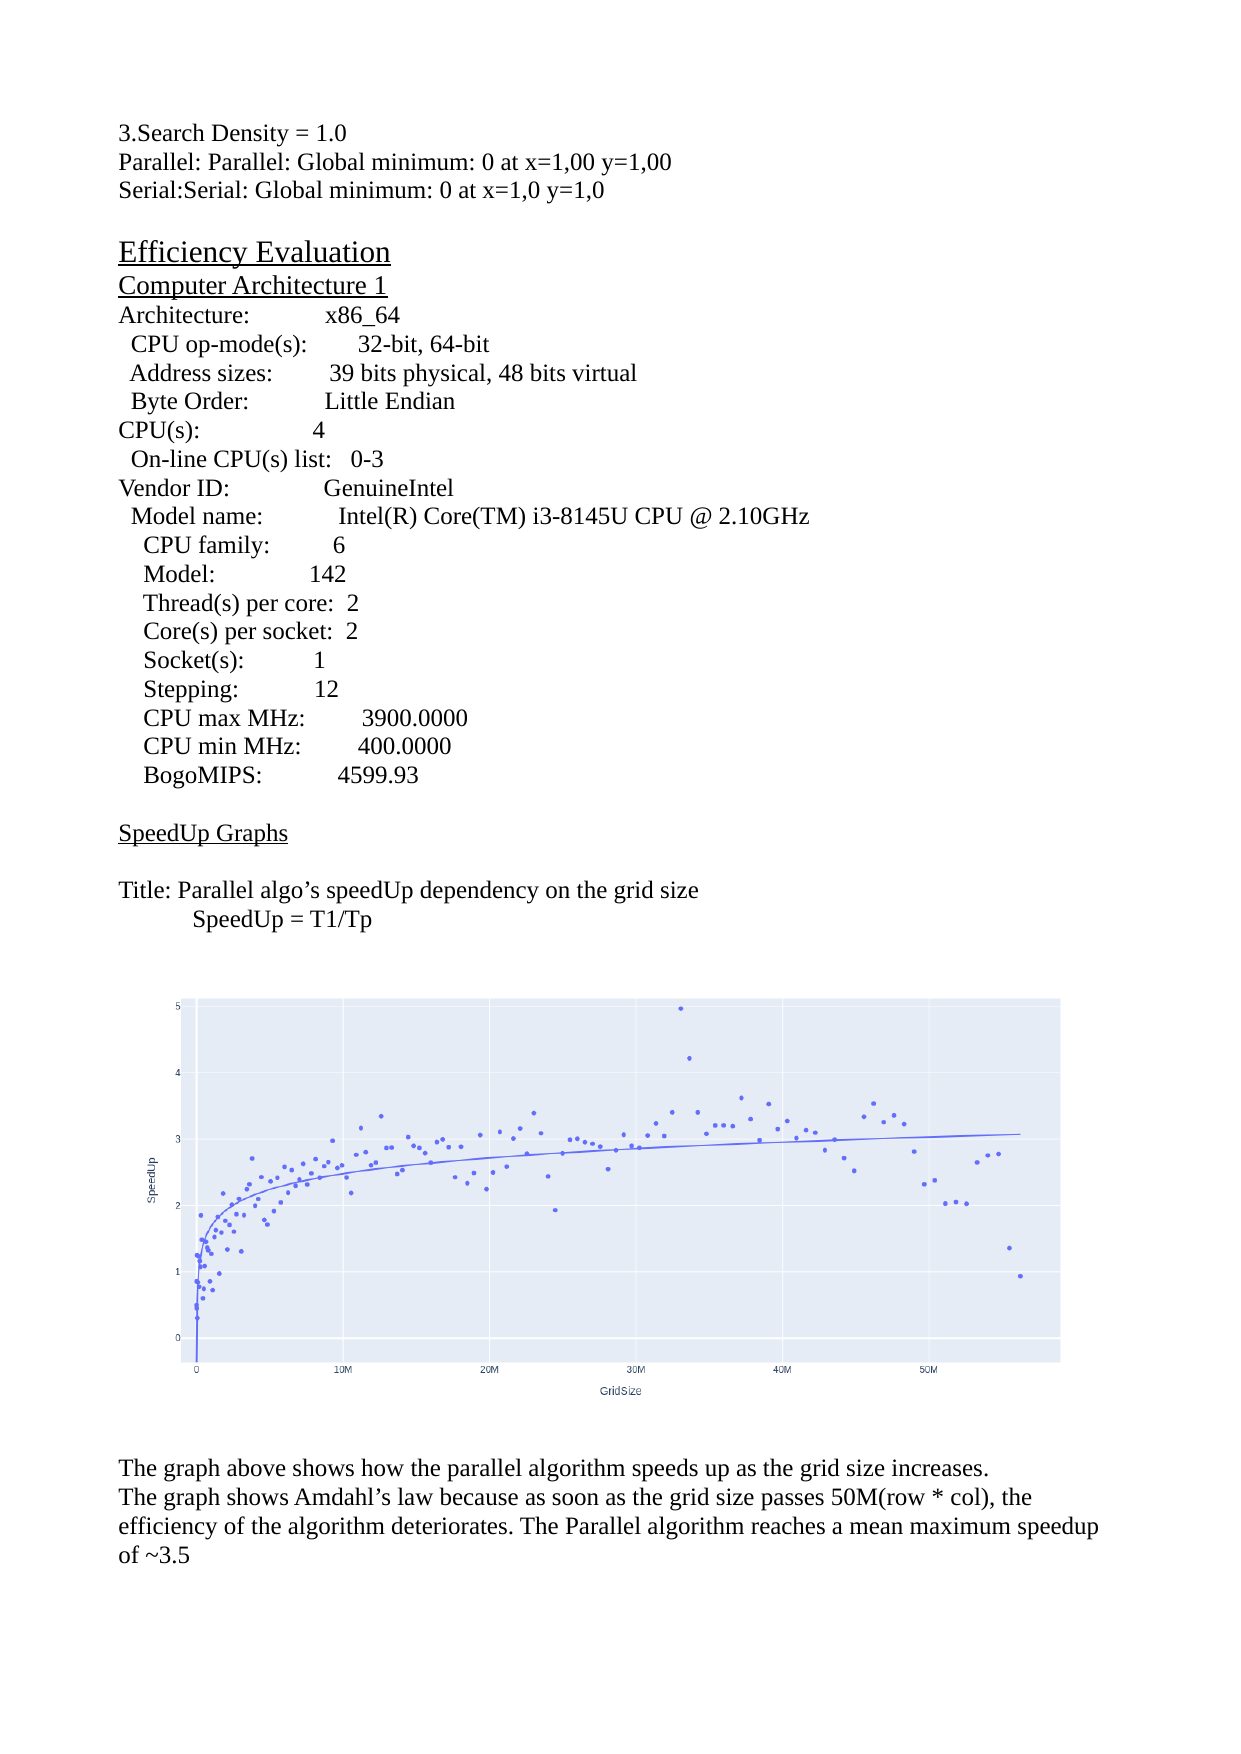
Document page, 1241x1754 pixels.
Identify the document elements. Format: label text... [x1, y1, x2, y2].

text Socket(s): 1 [118, 645, 1122, 674]
text CPU family: 6 [118, 530, 1122, 559]
picture [118, 951, 1123, 1425]
text Efficiency Evaluation [118, 233, 1122, 269]
text CPU min MHz: 400.0000 [118, 731, 1122, 760]
text Serial:Serial: Global minimum: 0 at x=1,0 y=1,0 [118, 176, 1122, 204]
text CPU(s): 4 [118, 415, 1122, 444]
text The graph shows Amdahl’s law because as soon as the grid size passes 50M(row * col), the efficiency of the algorithm deteriorates. The Parallel algorithm reaches a mean maximum speedup of ~3.5 [118, 1482, 1122, 1568]
text Computer Architecture 1 [118, 269, 1122, 300]
text Thread(s) per core: 2 [118, 588, 1122, 616]
text Model: 142 [118, 559, 1122, 588]
text CPU op-mode(s): 32-bit, 64-bit [118, 329, 1122, 358]
text The graph above shows how the parallel algorithm speeds up as the grid size increases. [118, 1453, 1122, 1482]
text Address sizes: 39 bits physical, 48 bits virtual [118, 358, 1122, 386]
text SpeedUp Graphs [118, 818, 1122, 846]
text Stepping: 12 [118, 674, 1122, 703]
text Model name: Intel(R) Core(TM) i3-8145U CPU @ 2.10GHz [118, 501, 1122, 530]
text BogoMIPS: 4599.93 [118, 760, 1122, 789]
text Byte Order: Little Endian [118, 386, 1122, 415]
text CPU max MHz: 3900.0000 [118, 703, 1122, 731]
text Architecture: x86_64 [118, 300, 1122, 329]
text [118, 1425, 1122, 1453]
text Parallel: Parallel: Global minimum: 0 at x=1,00 y=1,00 [118, 147, 1122, 176]
text On-line CPU(s) list: 0-3 [118, 444, 1122, 473]
text Title: Parallel algo’s speedUp dependency on the grid size [118, 875, 1122, 904]
text Core(s) per socket: 2 [118, 616, 1122, 645]
text SpeedUp = T1/Tp [118, 904, 1122, 951]
text Vendor ID: GenuineIntel [118, 473, 1122, 501]
text 3.Search Density = 1.0 [118, 118, 1122, 147]
